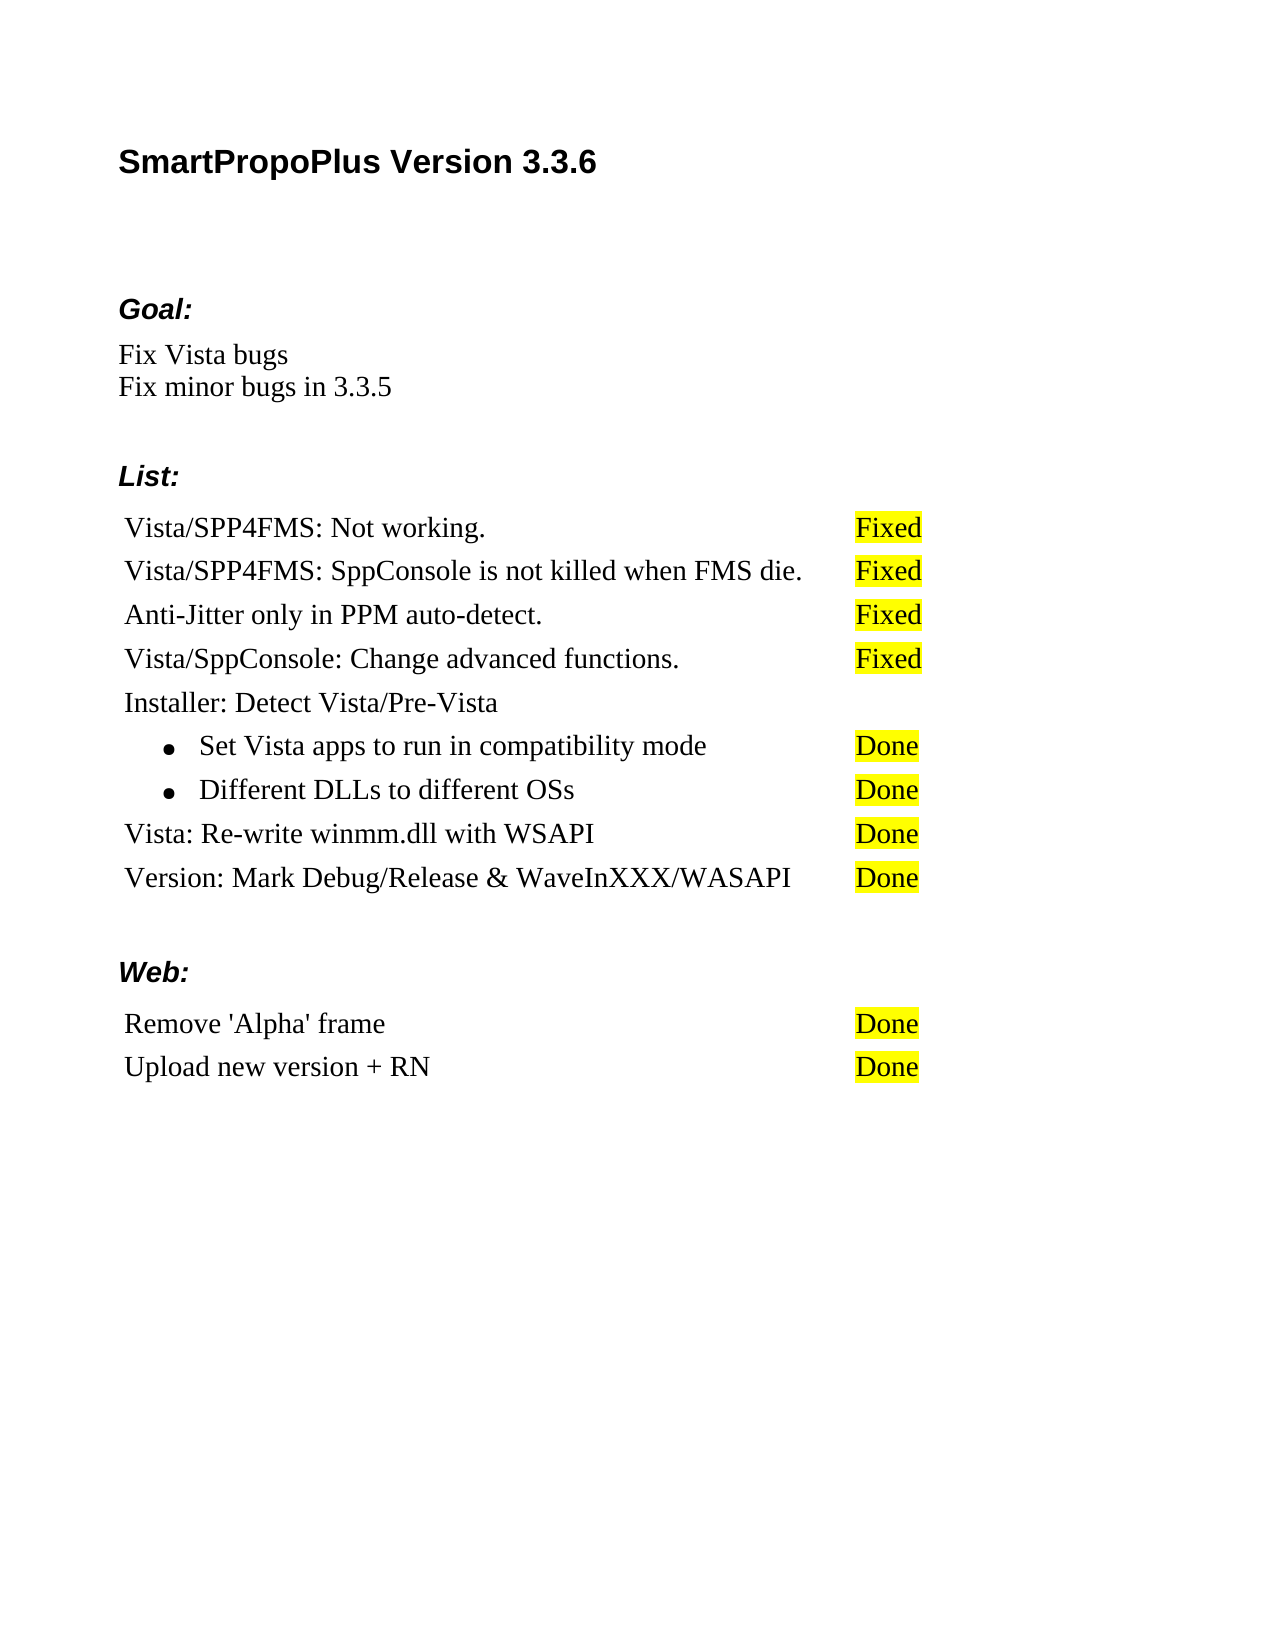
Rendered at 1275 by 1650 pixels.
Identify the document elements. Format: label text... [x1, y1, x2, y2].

table_header Vista: Re-write winmm.dll with WSAPI [118, 811, 850, 855]
subtitle Web: [118, 956, 1157, 989]
table_cell Done [850, 768, 1156, 811]
table_cell Version: Mark Debug/Release & WaveInXXX/WASAPI [118, 855, 850, 899]
table_header Installer: Detect Vista/Pre-Vista [118, 680, 850, 724]
table_cell Different DLLs to different OSs [118, 768, 850, 811]
table_cell Set Vista apps to run in compatibility mode [118, 724, 850, 768]
table_header Done [850, 811, 1156, 855]
table_cell Anti-Jitter only in PPM auto-detect. [118, 593, 850, 636]
subtitle SmartPropoPlus Version 3.3.6 [118, 143, 1157, 181]
table_header Fixed [850, 505, 1156, 549]
table_header Vista/SPP4FMS: Not working. [118, 505, 850, 549]
table_cell Fixed [850, 593, 1156, 636]
table_cell Vista/SPP4FMS: SppConsole is not killed when FMS die. [118, 549, 850, 593]
table_cell Done [850, 1045, 1156, 1089]
table_cell Vista/SppConsole: Change advanced functions. [118, 636, 850, 680]
table_cell Fixed [850, 549, 1156, 593]
table_cell Upload new version + RN [118, 1045, 850, 1089]
table_header Remove 'Alpha' frame [118, 1001, 850, 1045]
table_header [850, 680, 1156, 724]
text Fix minor bugs in 3.3.5 [118, 371, 1157, 403]
table_cell Done [850, 724, 1156, 768]
subtitle Goal: [118, 293, 1157, 326]
text Fix Vista bugs [118, 338, 1157, 371]
subtitle List: [118, 460, 1157, 493]
table_header Done [850, 1001, 1156, 1045]
table_cell Fixed [850, 636, 1156, 680]
table_cell Done [850, 855, 1156, 899]
